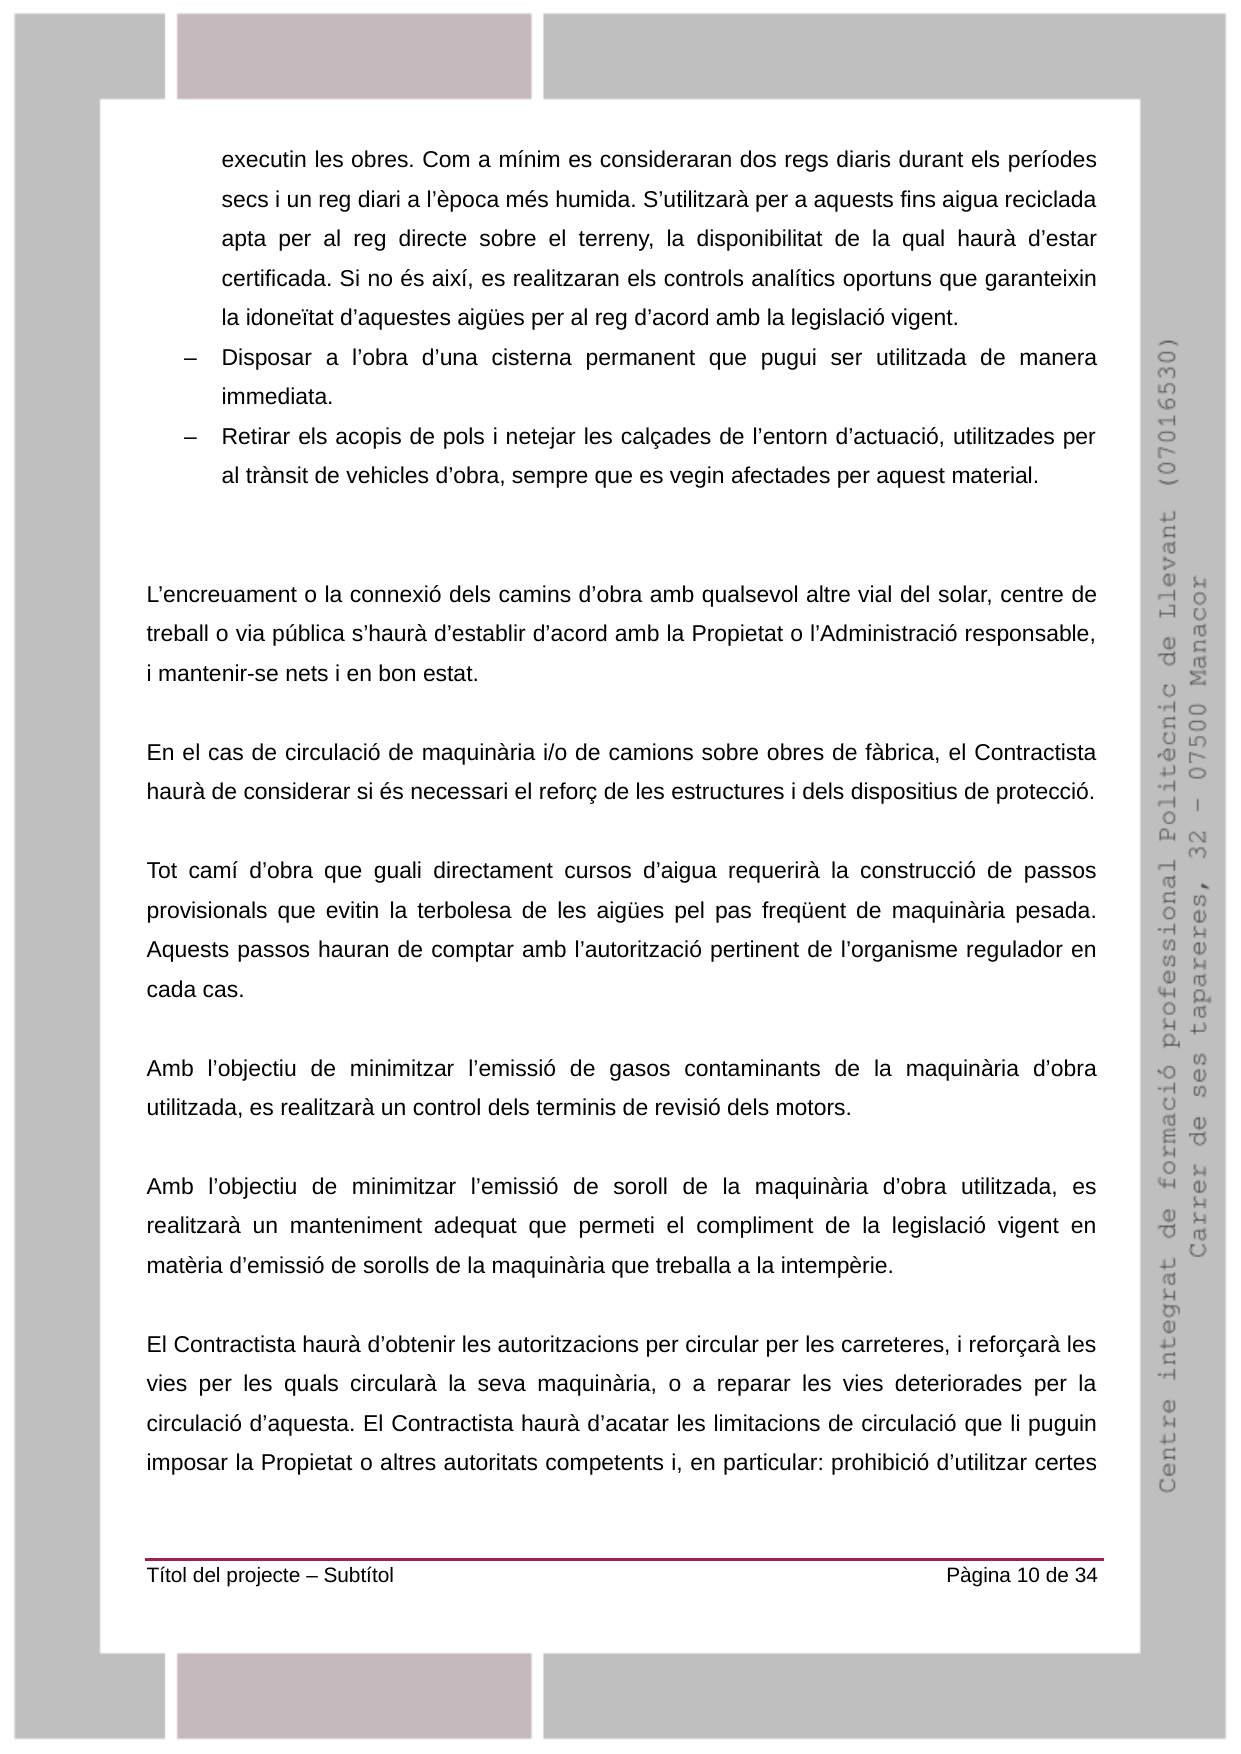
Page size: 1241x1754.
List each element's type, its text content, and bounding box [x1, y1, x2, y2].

text El Contractista haurà d’obtenir les autoritzacions per circular per les carreteres, i reforçarà les vies per les quals circularà la seva maquinària, o a reparar les vies deteriorades per la circulació d’aquesta. El Contractista haurà d’acatar les limitacions de circulació que li puguin imposar la Propietat o altres autoritats competents i, en particular: prohibició d’utilitzar certes [146, 1331, 1098, 1476]
text L’encreuament o la connexió dels camins d’obra amb qualsevol altre vial del solar, centre de treball o via pública s’haurà d’establir d’acord amb la Propietat o l’Administració responsable, i mantenir-se nets i en bon estat. [146, 581, 1098, 686]
picture [0, 0, 1241, 1754]
text Amb l’objectiu de minimitzar l’emissió de gasos contaminants de la maquinària d’obra utilitzada, es realitzarà un control dels terminis de revisió dels motors. [146, 1054, 1098, 1120]
list Retirar els acopis de pols i netejar les calçades de l’entorn d’actuació, utilitzades per al trànsit de vehicles d’obra, sempre que es vegin afectades per aquest material. [184, 423, 1098, 489]
list Disposar a l’obra d’una cisterna permanent que pugui ser utilitzada de manera immediata. [184, 344, 1098, 410]
list executin les obres. Com a mínim es consideraran dos regs diaris durant els períodes secs i un reg diari a l’època més humida. S’utilitzarà per a aquests fins aigua reciclada apta per al reg directe sobre el terreny, la disponibilitat de la qual haurà d’estar certificada. Si no és així, es realitzaran els controls analítics oportuns que garanteixin la idoneïtat d’aquestes aigües per al reg d’acord amb la legislació vigent. [184, 146, 1098, 331]
text En el cas de circulació de maquinària i/o de camions sobre obres de fàbrica, el Contractista haurà de considerar si és necessari el reforç de les estructures i dels dispositius de protecció. [146, 739, 1098, 804]
text Tot camí d’obra que guali directament cursos d’aigua requerirà la construcció de passos provisionals que evitin la terbolesa de les aigües pel pas freqüent de maquinària pesada. Aquests passos hauran de comptar amb l’autorització pertinent de l’organisme regulador en cada cas. [146, 857, 1098, 1002]
text Amb l’objectiu de minimitzar l’emissió de soroll de la maquinària d’obra utilitzada, es realitzarà un manteniment adequat que permeti el compliment de la legislació vigent en matèria d’emissió de sorolls de la maquinària que treballa a la intempèrie. [146, 1173, 1098, 1278]
